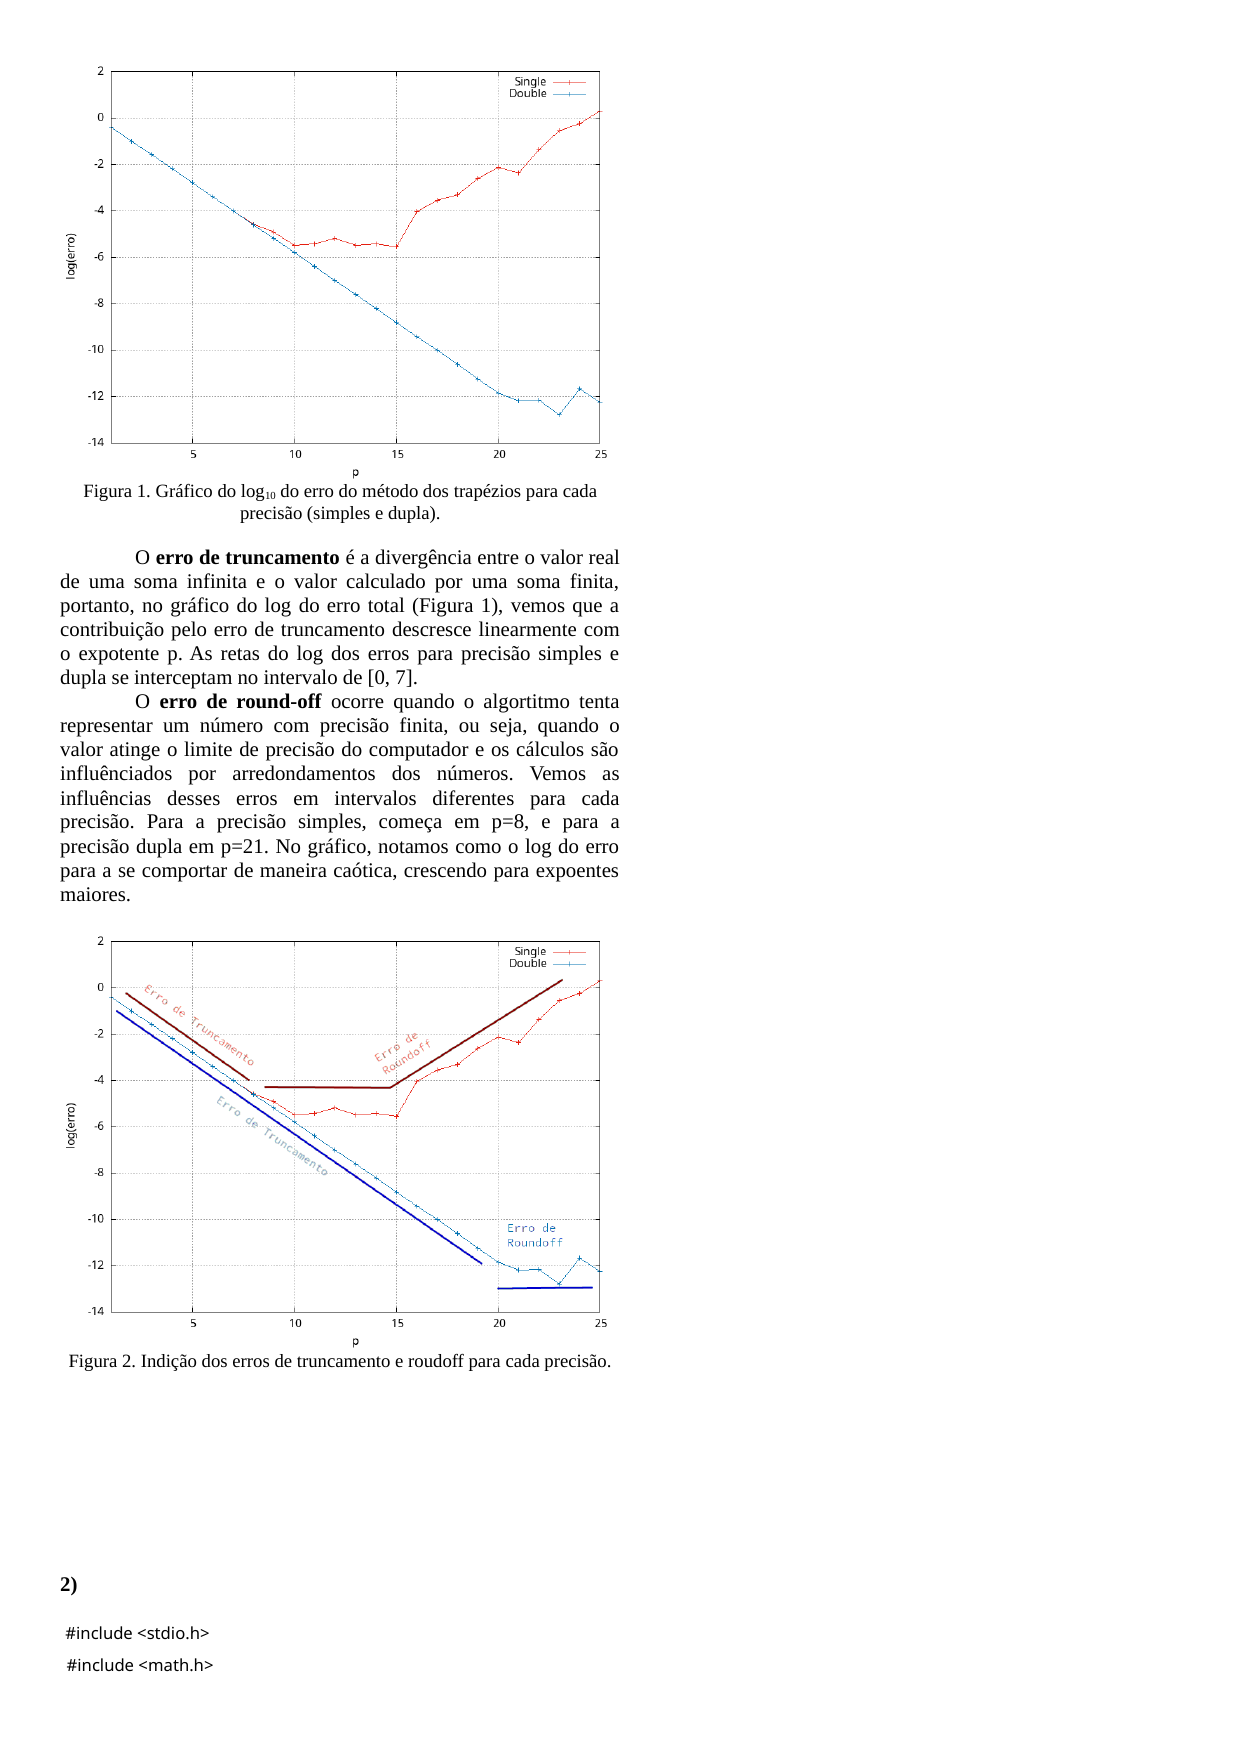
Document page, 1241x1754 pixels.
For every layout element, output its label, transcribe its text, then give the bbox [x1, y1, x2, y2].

text #include <stdio.h> [60, 1620, 1181, 1644]
text #include <math.h> [60, 1644, 1181, 1678]
text Figura 1. Gráfico do log10 do erro do método dos trapézios para cada precisão (simples e dupla). [60, 481, 620, 523]
text O erro de truncamento é a divergência entre o valor real de uma soma infinita e o valor calculado por uma soma finita, portanto, no gráfico do log do erro total (Figura 1), vemos que a contribuição pelo erro de truncamento descresce linearmente com o expotente p. As retas do log dos erros para precisão simples e dupla se interceptam no intervalo de [0, 7]. [60, 545, 620, 689]
text Figura 2. Indição dos erros de truncamento e roudoff para cada precisão. [60, 1350, 620, 1371]
text O erro de round-off ocorre quando o algortitmo tenta representar um número com precisão finita, ou seja, quando o valor atinge o limite de precisão do computador e os cálculos são influênciados por arredondamentos dos números. Vemos as influências desses erros em intervalos diferentes para cada precisão. Para a precisão simples, começa em p=8, e para a precisão dupla em p=21. No gráfico, notamos como o log do erro para a se comportar de maneira caótica, crescendo para expoentes maiores. [60, 689, 620, 906]
picture [60, 929, 621, 1350]
picture [60, 60, 621, 481]
text 2) [60, 1572, 1181, 1596]
